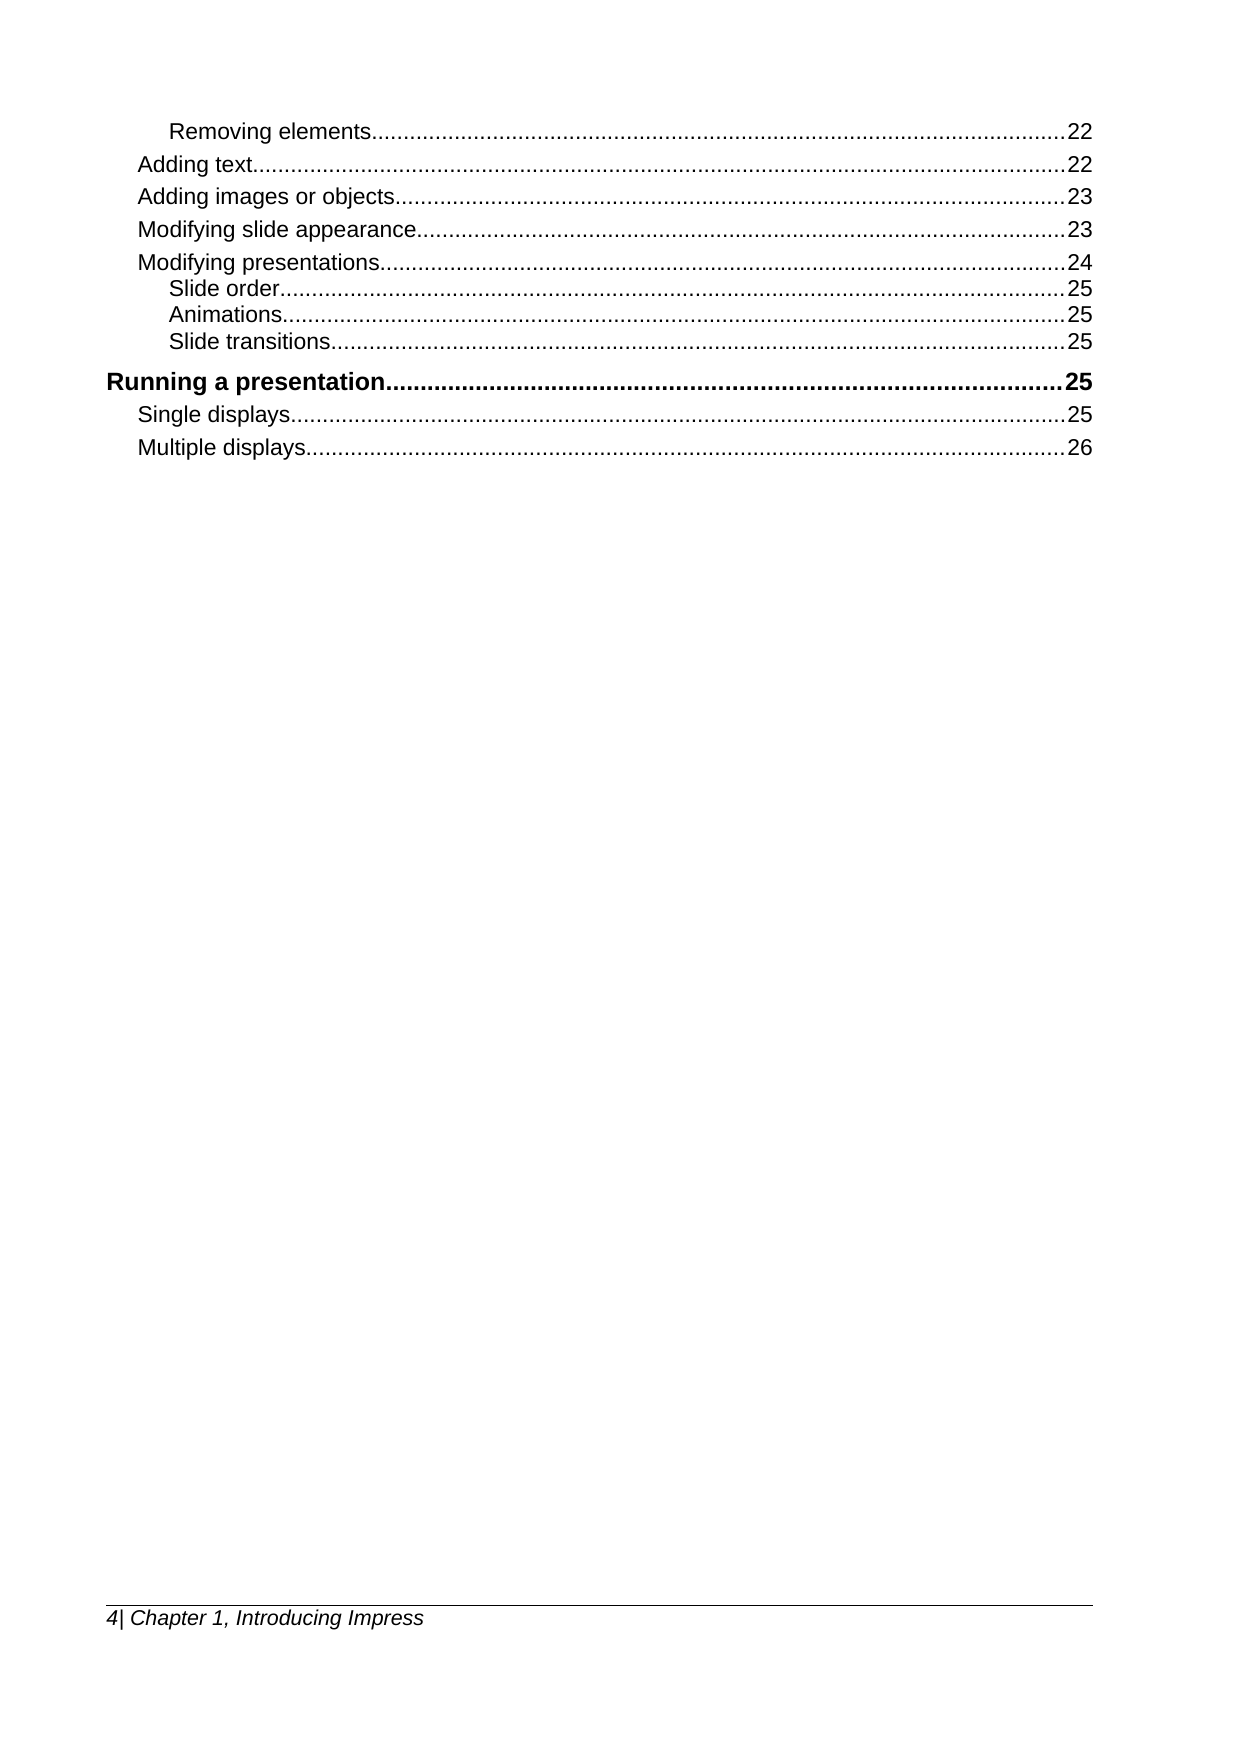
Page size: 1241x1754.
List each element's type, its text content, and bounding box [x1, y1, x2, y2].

text Adding images or objects 23 [137, 183, 1093, 210]
text Animations 25 [169, 301, 1093, 328]
text Slide transitions 25 [169, 328, 1093, 354]
text Running a presentation 25 [106, 366, 1093, 395]
text Removing elements 22 [169, 118, 1093, 144]
text Adding text 22 [137, 151, 1093, 177]
text Multiple displays 26 [137, 434, 1093, 460]
text Single displays 25 [137, 401, 1093, 428]
text Modifying slide appearance 23 [137, 216, 1093, 242]
text Slide order 25 [169, 275, 1093, 301]
text Modifying presentations 24 [137, 248, 1093, 275]
